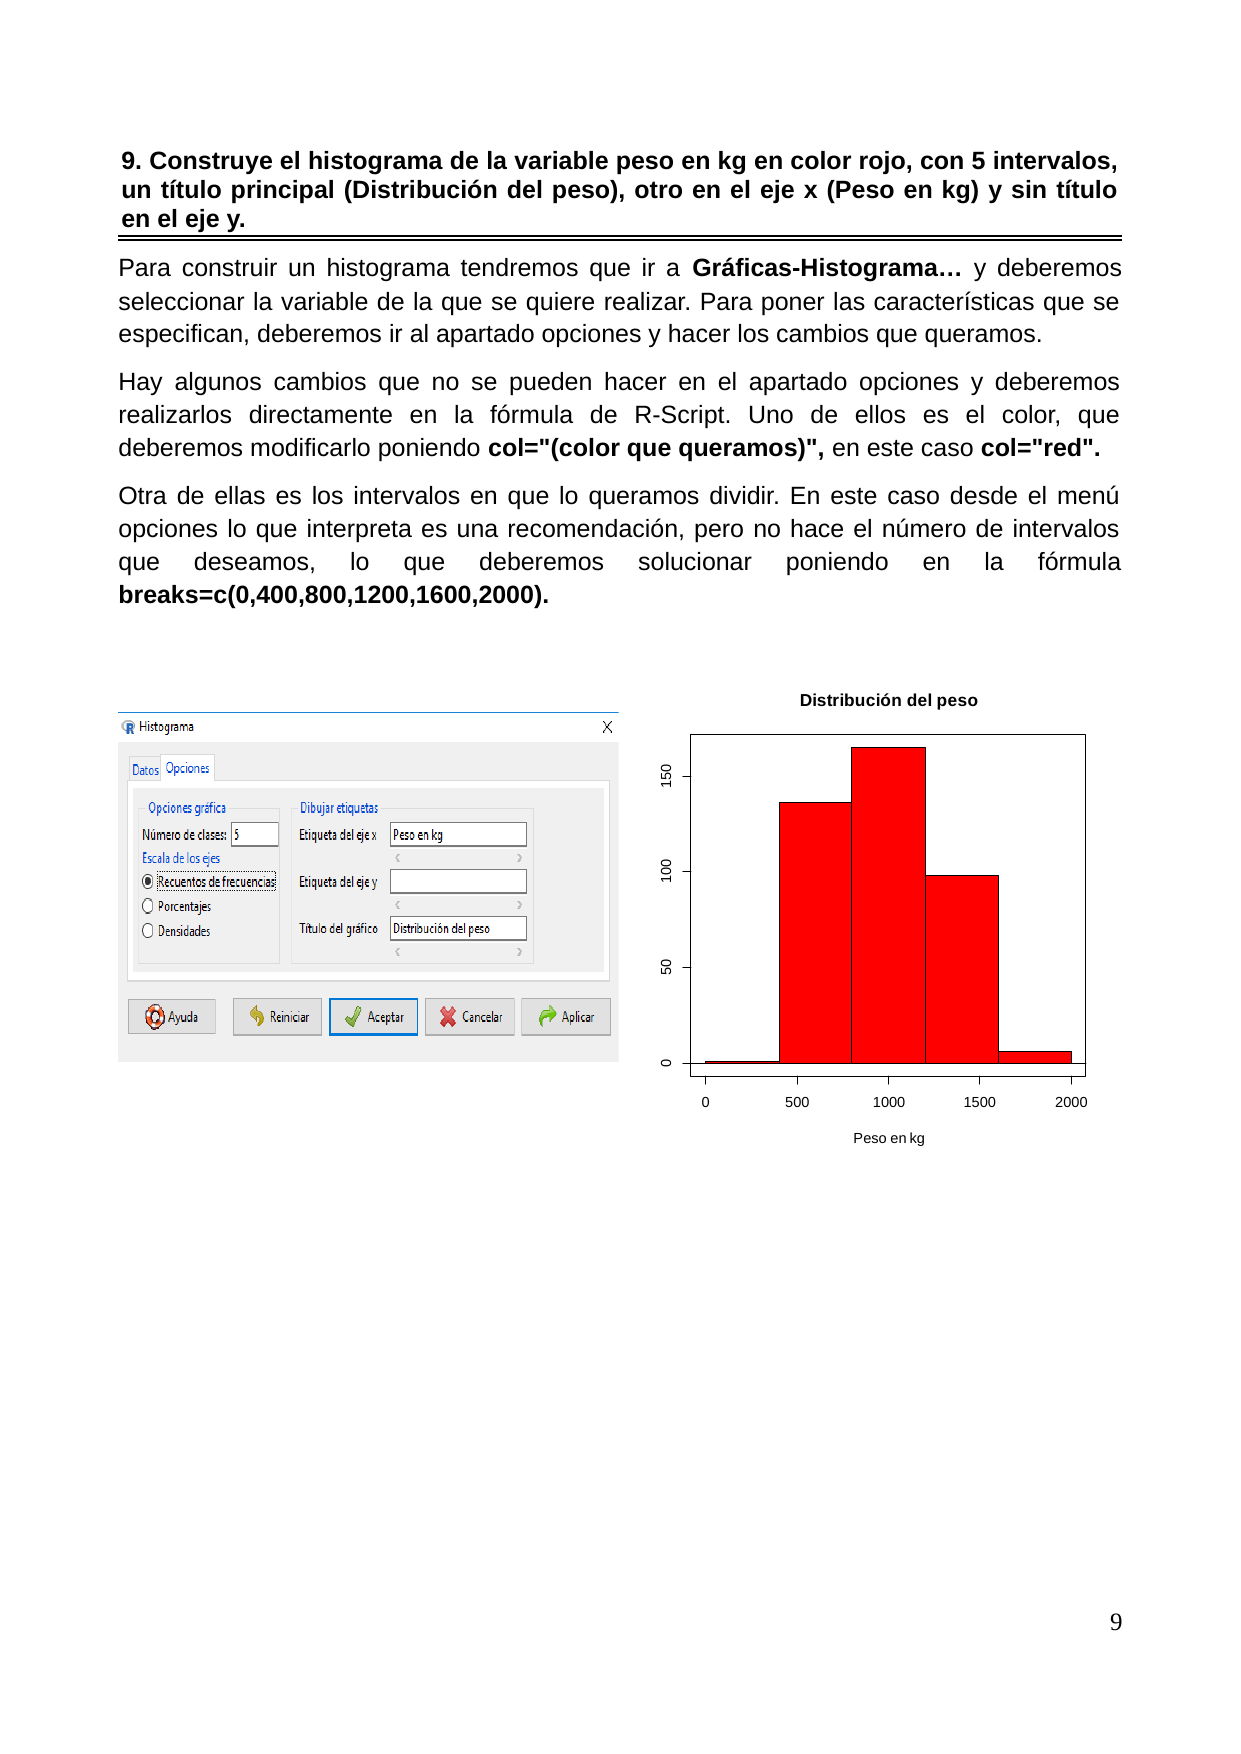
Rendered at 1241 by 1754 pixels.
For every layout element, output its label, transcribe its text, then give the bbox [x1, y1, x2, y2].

text Hay algunos cambios que no se pueden hacer en el apartado opciones y deberemos realizarlos directamente en la fórmula de R-Script. Uno de ellos es el color, que deberemos modificarlo poniendo col="(color que queramos)", en este caso col="red". [118, 367, 1122, 462]
text Para construir un histograma tendremos que ir a Gráficas-Histograma… y deberemos seleccionar la variable de la que se quiere realizar. Para poner las características que se especifican, deberemos ir al apartado opciones y hacer los cambios que queramos. [118, 253, 1122, 348]
text Otra de ellas es los intervalos en que lo queramos dividir. En este caso desde el menú opciones lo que interpreta es una recomendación, pero no hace el número de intervalos que deseamos, lo que deberemos solucionar poniendo en la fórmula breaks=c(0,400,800,1200,1600,2000). [118, 481, 1122, 608]
subtitle 9. Construye el histograma de la variable peso en kg en color rojo, con 5 intervalos, un título principal (Distribución del peso), otro en el eje x (Peso en kg) y sin título en el eje y. [118, 143, 1122, 235]
picture [118, 712, 619, 1062]
